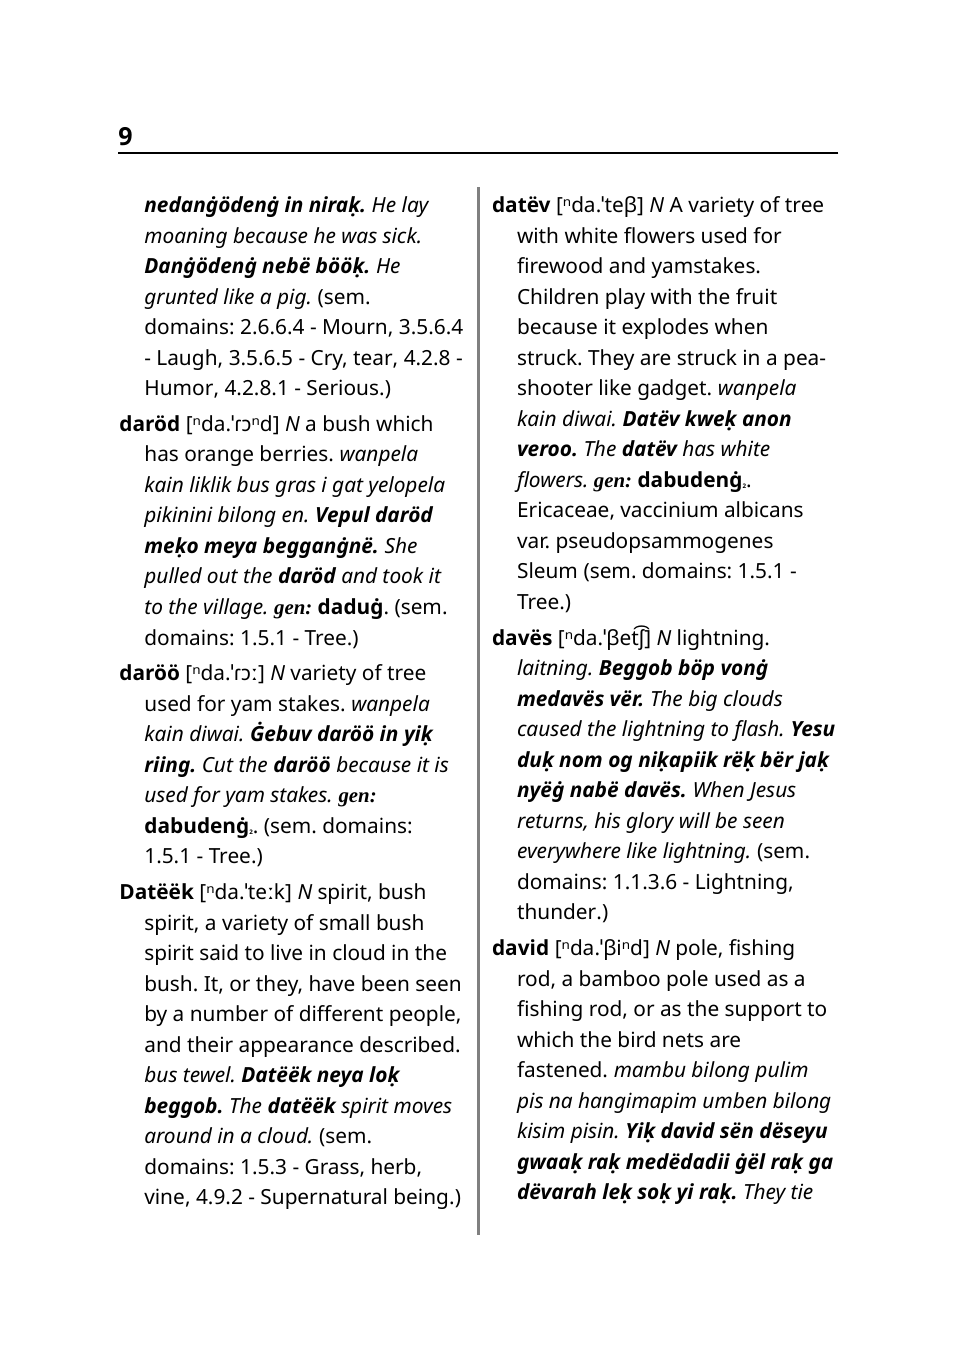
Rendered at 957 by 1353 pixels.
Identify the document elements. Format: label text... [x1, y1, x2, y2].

text daröö [ⁿda.ˈɾɔː] N variety of tree used for yam stakes. wanpela kain diwai. Ġebuv daröö in yiḳ riing. Cut the daröö because it is used for yam stakes. gen: dabudenġ2. (sem. domains: 1.5.1 - Tree.) [119, 655, 465, 874]
text datëv [ⁿda.ˈteβ] N A variety of tree with white flowers used for firewood and yamstakes. Children play with the fruit because it explodes when struck. They are struck in a pea-shooter like gadget. wanpela kain diwai. Datëv kweḳ anon veroo. The datëv has white flowers. gen: dabudenġ2. Ericaceae, vaccinium albicans var. pseudopsammogenes Sleum (sem. domains: 1.5.1 - Tree.) [492, 188, 837, 619]
text davës [ⁿda.ˈβet͡ʃ] N lightning. laitning. Beggob böp vonġ medavës vër. The big clouds caused the lightning to flash. Yesu duḳ nom og niḳapiik rëḳ bër jaḳ nyëġ nabë davës. When Jesus returns, his glory will be seen everywhere like lightning. (sem. domains: 1.1.3.6 - Lightning, thunder.) [492, 619, 837, 930]
text nedanġödenġ in niraḳ. He lay moaning because he was sick. Danġödenġ nebë bööḳ. He grunted like a pig. (sem. domains: 2.6.6.4 - Mourn, 3.5.6.4 - Laugh, 3.5.6.5 - Cry, tear, 4.2.8 - Humor, 4.2.8.1 - Serious.) [119, 188, 465, 406]
text daröd [ⁿda.ˈɾɔⁿd] N a bush which has orange berries. wanpela kain liklik bus gras i gat yelopela pikinini bilong en. Vepul daröd meḳo meya begganġnë. She pulled out the daröd and took it to the village. gen: daduġ. (sem. domains: 1.5.1 - Tree.) [119, 406, 465, 655]
text Datëëk [ⁿda.ˈteːk] N spirit, bush spirit, a variety of small bush spirit said to live in cloud in the bush. It, or they, have been seen by a number of different people, and their appearance described. bus tewel. Datëëk neya loḳ beggob. The datëëk spirit moves around in a cloud. (sem. domains: 1.5.3 - Grass, herb, vine, 4.9.2 - Supernatural being.) [119, 874, 465, 1215]
text david [ⁿda.ˈβiⁿd] N pole, fishing rod, a bamboo pole used as a fishing rod, or as the support to which the bird nets are fastened. mambu bilong pulim pis na hangimapim umben bilong kisim pisin. Yiḳ david sën dëseyu gwaaḳ raḳ medëdadii ġël raḳ ga dëvarah leḳ soḳ yi raḳ. They tie [492, 930, 837, 1210]
